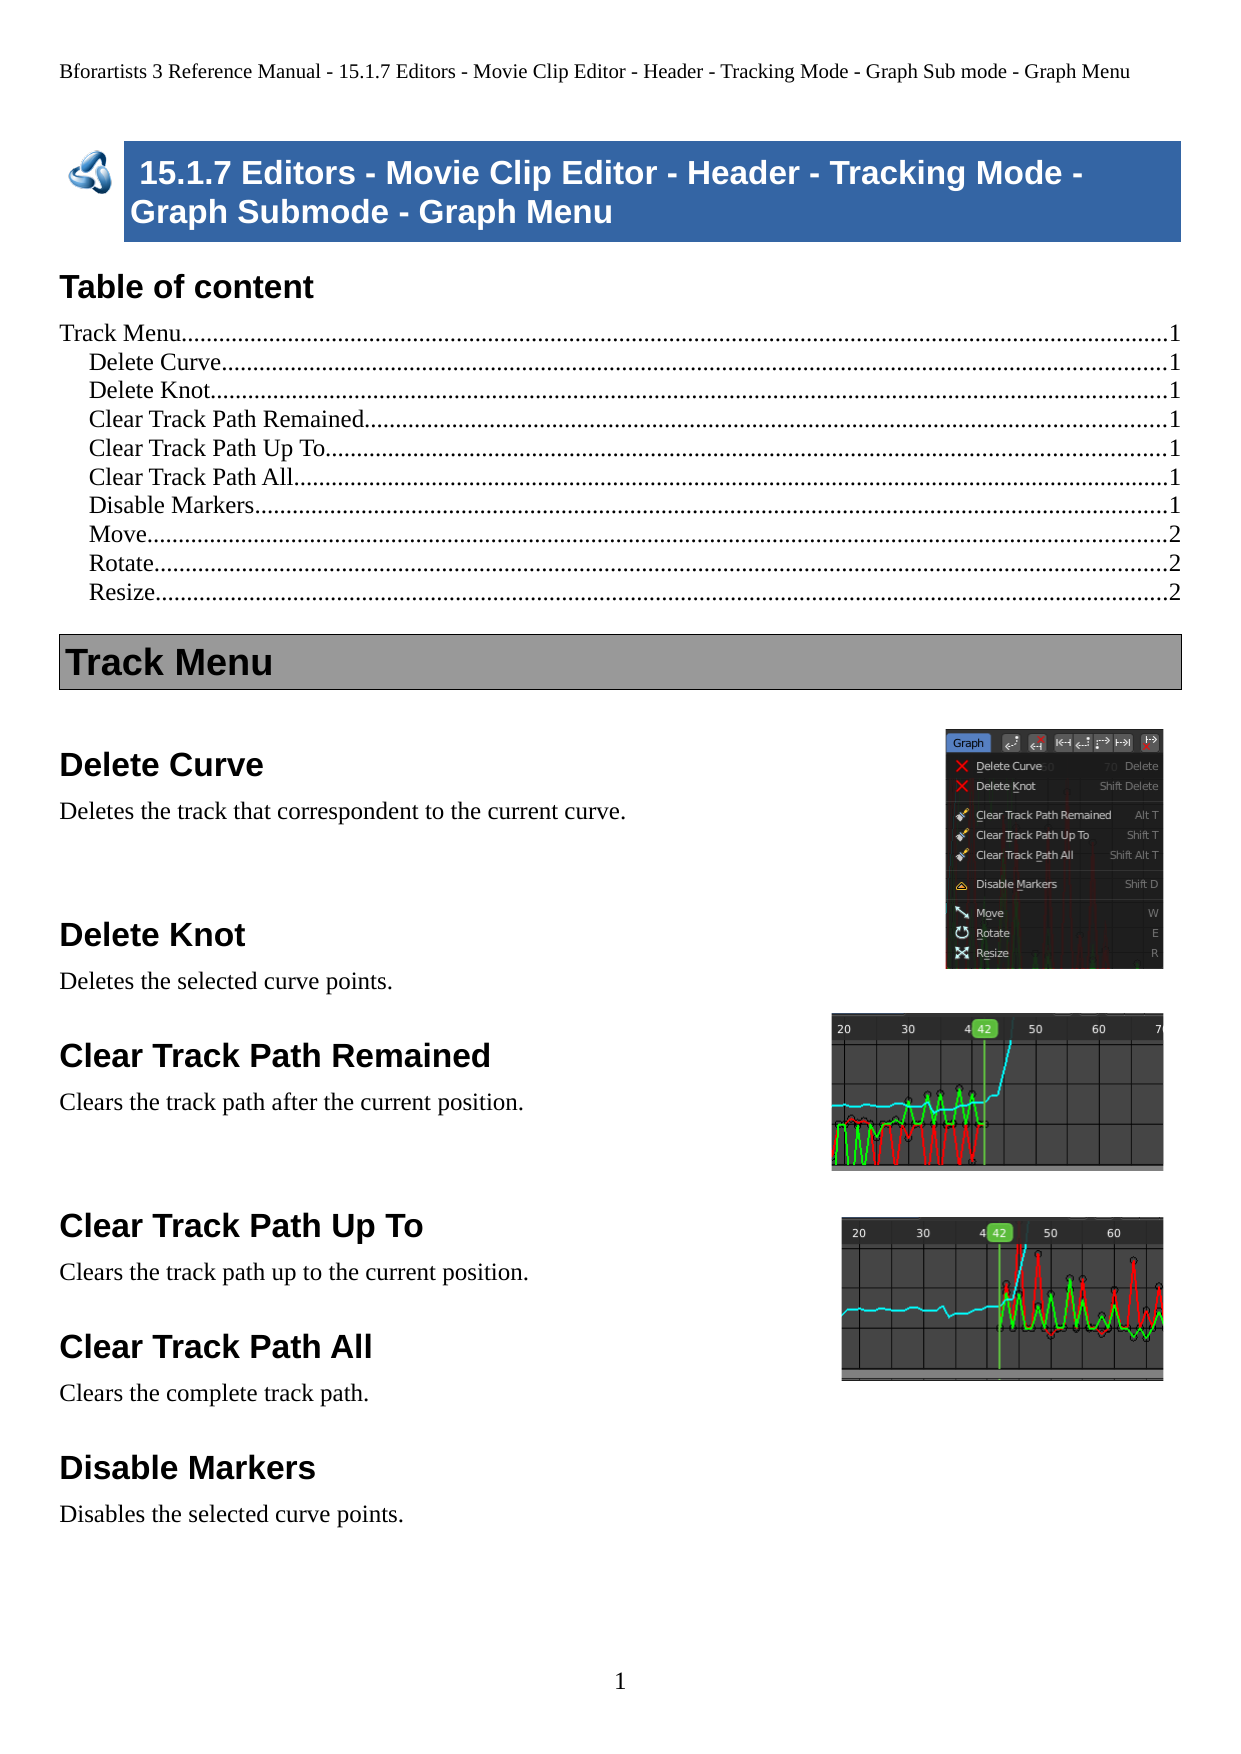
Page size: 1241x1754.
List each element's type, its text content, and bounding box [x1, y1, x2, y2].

subtitle Clear Track Path All [59, 1327, 841, 1366]
text Clear Track Path All 1 [88, 462, 1181, 490]
subtitle [1164, 745, 1181, 783]
text Resize 2 [88, 577, 1181, 605]
subtitle [1164, 1327, 1181, 1366]
text Disable Markers 1 [88, 490, 1181, 519]
subtitle [1164, 915, 1181, 953]
text Rotate 2 [88, 548, 1181, 577]
subtitle Clear Track Path Up To [59, 1206, 1181, 1245]
text Move 2 [88, 519, 1181, 548]
text Delete Curve 1 [88, 347, 1181, 375]
subtitle [1164, 1036, 1181, 1074]
text Deletes the selected curve points. [59, 966, 1181, 995]
picture [841, 1217, 1164, 1381]
text Deletes the track that correspondent to the current curve. [59, 796, 945, 825]
subtitle Delete Curve [59, 745, 945, 783]
subtitle Disable Markers [59, 1448, 1181, 1487]
text Clears the complete track path. [59, 1378, 1181, 1407]
text Clears the track path after the current position. [59, 1087, 831, 1116]
table_header Track Menu [60, 635, 1181, 689]
text Track Menu 1 [59, 318, 1181, 347]
picture [945, 729, 1164, 969]
subtitle Delete Knot [59, 915, 945, 953]
subtitle Table of content [59, 267, 1181, 305]
text Delete Knot 1 [88, 375, 1181, 404]
table_header 15.1.7 Editors - Movie Clip Editor - Header - Tracking Mode - Graph Submode - Graph Menu [124, 141, 1181, 242]
table_header [59, 141, 124, 242]
text Clear Track Path Up To 1 [88, 433, 1181, 462]
text Clears the track path up to the current position. [59, 1257, 841, 1286]
picture [831, 1013, 1164, 1171]
text Clear Track Path Remained 1 [88, 404, 1181, 433]
picture [65, 147, 114, 197]
text Disables the selected curve points. [59, 1499, 1181, 1528]
subtitle Clear Track Path Remained [59, 1036, 831, 1074]
